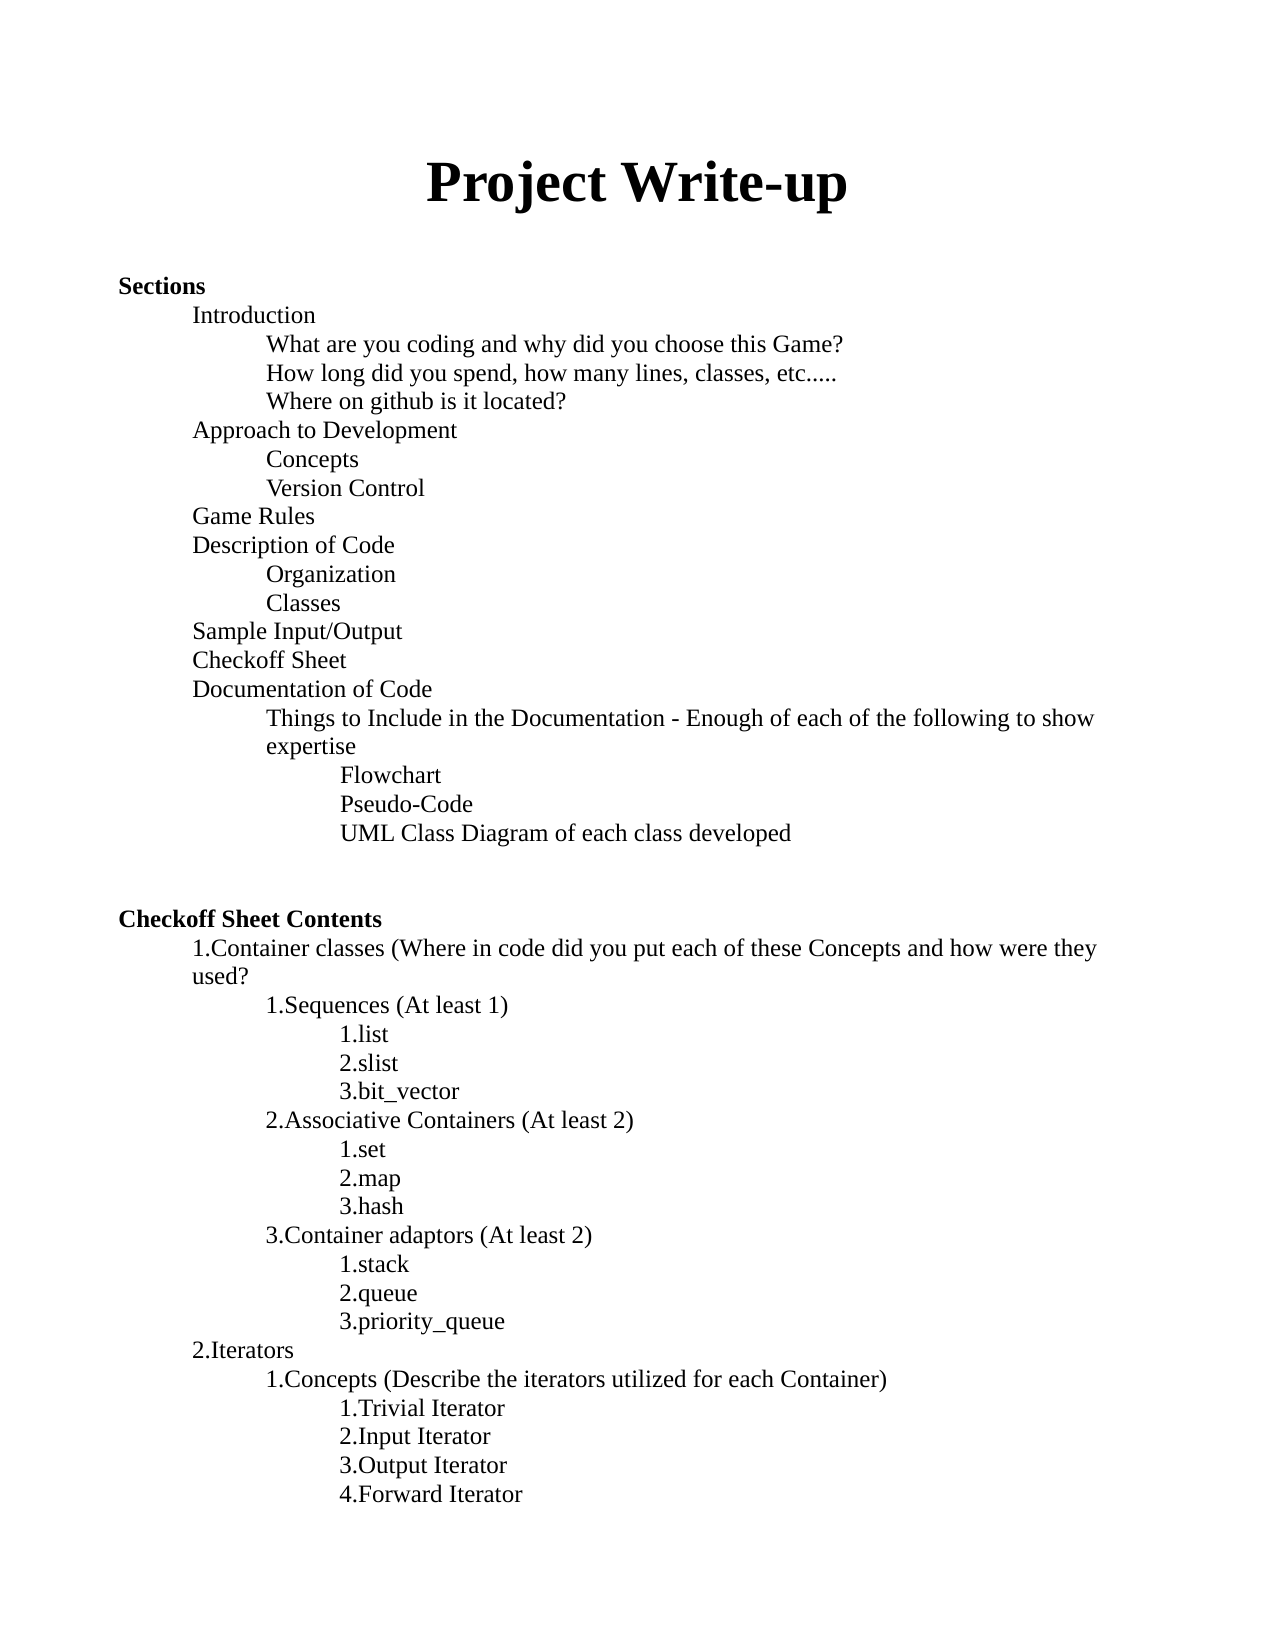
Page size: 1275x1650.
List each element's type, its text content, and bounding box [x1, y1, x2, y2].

text Description of Code [118, 530, 1157, 559]
text Sections [118, 271, 1157, 300]
list Input Iterator [118, 1421, 1157, 1450]
list list [118, 1019, 1157, 1048]
list Concepts (Describe the iterators utilized for each Container) [118, 1364, 1157, 1393]
text Things to Include in the Documentation - Enough of each of the following to show expertise [266, 703, 1157, 760]
list slist [118, 1048, 1157, 1076]
list set [118, 1134, 1157, 1163]
list Container classes (Where in code did you put each of these Concepts and how were they used? [118, 933, 1157, 990]
text UML Class Diagram of each class developed [266, 818, 1157, 846]
list stack [118, 1249, 1157, 1278]
text Version Control [118, 473, 1157, 501]
text Concepts [118, 444, 1157, 473]
list Iterators [118, 1335, 1157, 1364]
text Classes [118, 588, 1157, 616]
text Documentation of Code [118, 674, 1157, 703]
list priority_queue [118, 1306, 1157, 1335]
text Game Rules [118, 501, 1157, 530]
text What are you coding and why did you choose this Game? [118, 329, 1157, 358]
list Forward Iterator [118, 1479, 1157, 1508]
list Trivial Iterator [118, 1393, 1157, 1421]
text Flowchart [266, 760, 1157, 789]
list Sequences (At least 1) [118, 990, 1157, 1019]
list Output Iterator [118, 1450, 1157, 1479]
text Introduction [118, 300, 1157, 329]
text Pseudo-Code [266, 789, 1157, 818]
list queue [118, 1278, 1157, 1306]
list bit_vector [118, 1076, 1157, 1105]
text Checkoff Sheet [118, 645, 1157, 674]
list Associative Containers (At least 2) [118, 1105, 1157, 1134]
list map [118, 1163, 1157, 1191]
text Approach to Development [118, 415, 1157, 444]
text Where on github is it located? [118, 386, 1157, 415]
text Project Write-up [118, 147, 1157, 214]
text Sample Input/Output [118, 616, 1157, 645]
list hash [118, 1191, 1157, 1220]
text How long did you spend, how many lines, classes, etc..... [118, 358, 1157, 386]
text Organization [118, 559, 1157, 588]
text Checkoff Sheet Contents [118, 904, 1157, 933]
list Container adaptors (At least 2) [118, 1220, 1157, 1249]
